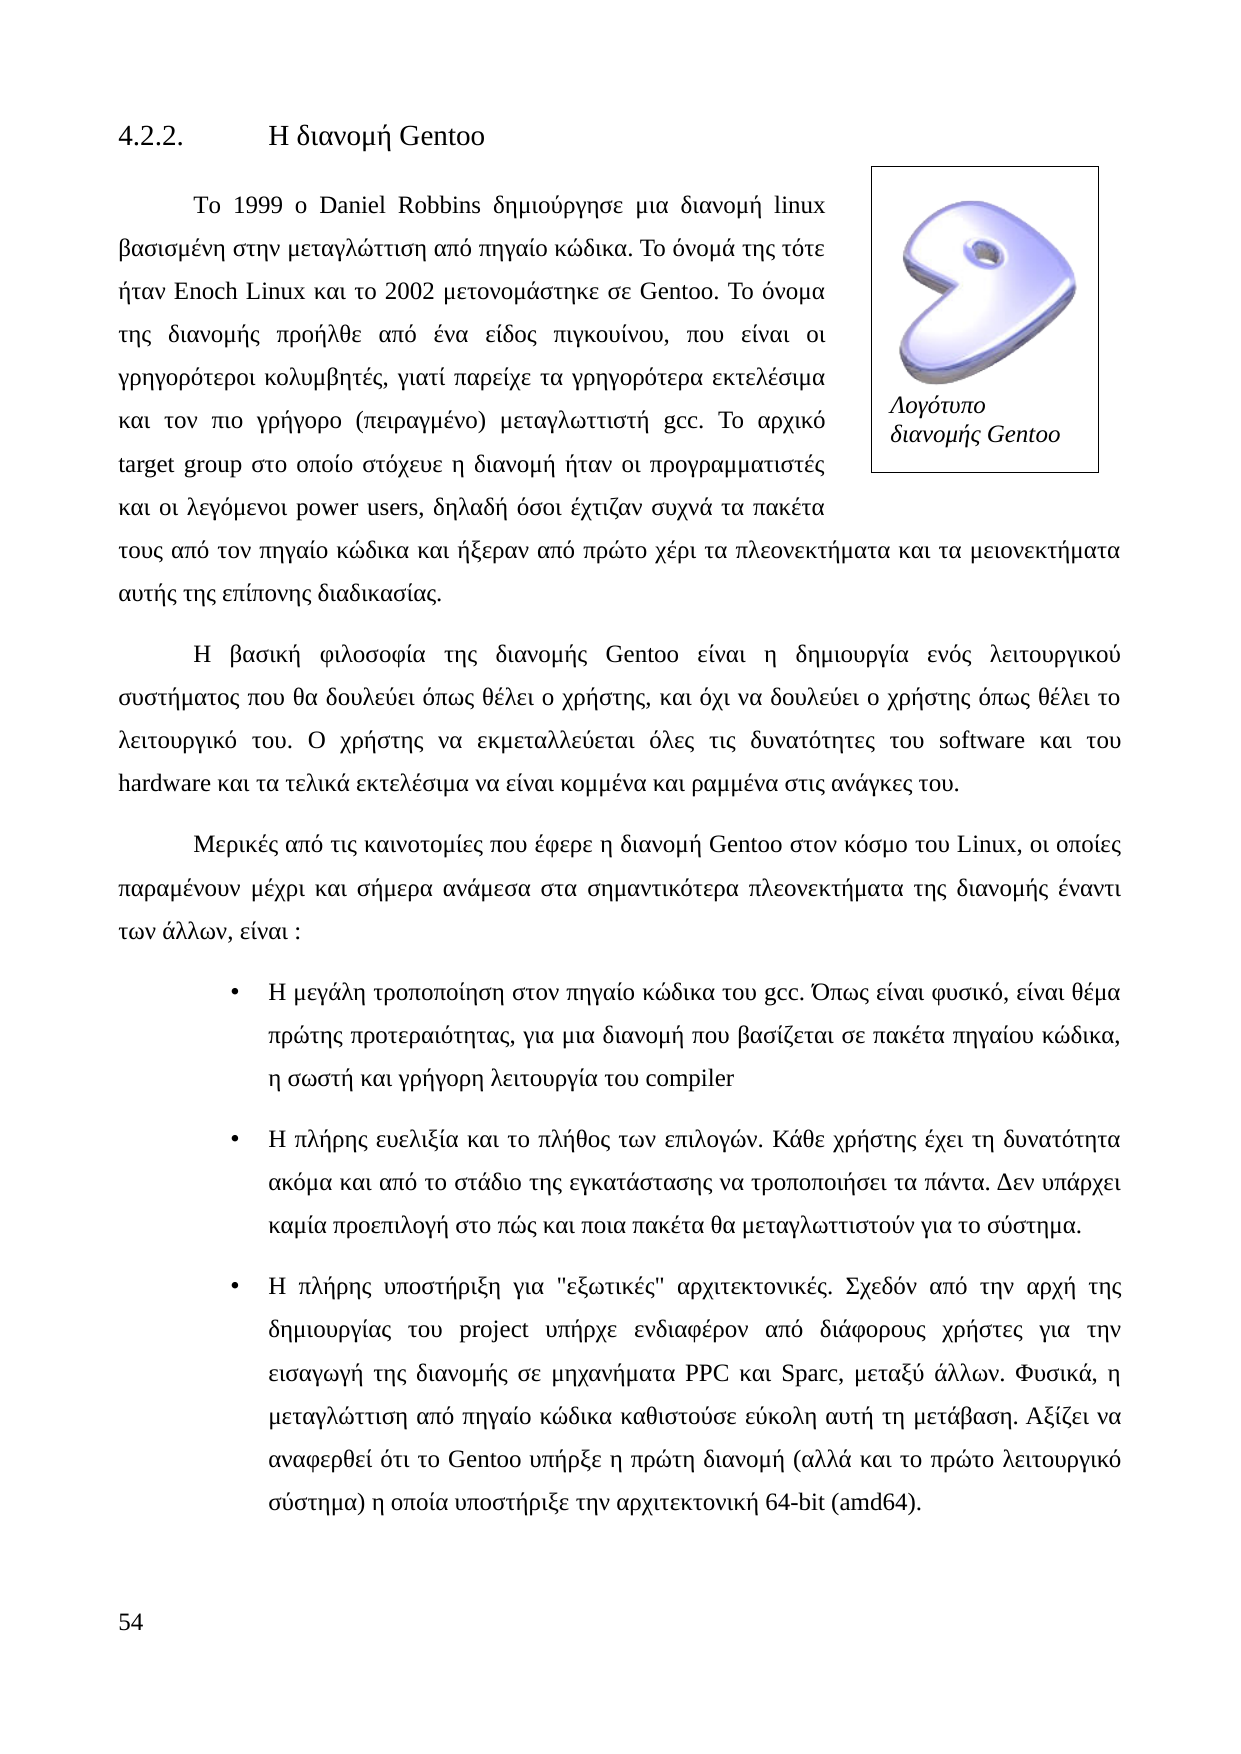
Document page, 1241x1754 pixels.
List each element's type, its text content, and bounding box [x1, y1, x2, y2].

picture [890, 197, 1081, 391]
list Η πλήρης ευελιξία και το πλήθος των επιλογών. Κάθε χρήστης έχει τη δυνατότητα ακόμα και από το στάδιο της εγκατάστασης να τροποποιήσει τα πάντα. Δεν υπάρχει καμία προεπιλογή στο πώς και ποια πακέτα θα μεταγλωττιστούν για το σύστημα. [231, 1124, 1122, 1239]
text Η βασική φιλοσοφία της διανομής Gentoo είναι η δημιουργία ενός λειτουργικού συστήματος που θα δουλεύει όπως θέλει ο χρήστης, και όχι να δουλεύει ο χρήστης όπως θέλει το λειτουργικό του. Ο χρήστης να εκμεταλλεύεται όλες τις δυνατότητες του software και του hardware και τα τελικά εκτελέσιμα να είναι κομμένα και ραμμένα στις ανάγκες του. [118, 639, 1122, 797]
text Μερικές από τις καινοτομίες που έφερε η διανομή Gentoo στον κόσμο του Linux, οι οποίες παραμένουν μέχρι και σήμερα ανάμεσα στα σημαντικότερα πλεονεκτήματα της διανομής έναντι των άλλων, είναι : [118, 829, 1122, 944]
list Η μεγάλη τροποποίηση στον πηγαίο κώδικα του gcc. Όπως είναι φυσικό, είναι θέμα πρώτης προτεραιότητας, για μια διανομή που βασίζεται σε πακέτα πηγαίου κώδικα, η σωστή και γρήγορη λειτουργία του compiler [231, 977, 1122, 1092]
text Τo 1999 o Daniel Robbins δημιούργησε μια διανομή linux βασισμένη στην μεταγλώττιση από πηγαίο κώδικα. Το όνομά της τότε ήταν Enoch Linux και το 2002 μετονομάστηκε σε Gentoo. Το όνομα της διανομής προήλθε από ένα είδος πιγκουίνου, που είναι οι γρηγορότεροι κολυμβητές, γιατί παρείχε τα γρηγορότερα εκτελέσιμα και τον πιο γρήγορο (πειραγμένο) μεταγλωττιστή gcc. Το αρχικό target group στο οποίο στόχευε η διανομή ήταν οι προγραμματιστές και οι λεγόμενοι power users, δηλαδή όσοι έχτιζαν συχνά τα πακέτα τους από τον πηγαίο κώδικα και ήξεραν από πρώτο χέρι τα πλεονεκτήματα και τα μειονεκτήματα αυτής της επίπονης διαδικασίας. [118, 190, 1122, 607]
text Λογότυπο διανομής Gentoo [890, 391, 1080, 448]
list Η πλήρης υποστήριξη για "εξωτικές" αρχιτεκτονικές. Σχεδόν από την αρχή της δημιουργίας του project υπήρχε ενδιαφέρον από διάφορους χρήστες για την εισαγωγή της διανομής σε μηχανήματα PPC και Sparc, μεταξύ άλλων. Φυσικά, η μεταγλώττιση από πηγαίο κώδικα καθιστούσε εύκολη αυτή τη μετάβαση. Αξίζει να αναφερθεί ότι το Gentoo υπήρξε η πρώτη διανομή (αλλά και το πρώτο λειτουργικό σύστημα) η οποία υποστήριξε την αρχιτεκτονική 64-bit (amd64). [231, 1271, 1122, 1516]
text Τo 1999 o Daniel Robbins δημιούργησε μια διανομή linux βασισμένη στην μεταγλώττιση από πηγαίο κώδικα. Το όνομά της τότε ήταν Enoch Linux και το 2002 μετονομάστηκε σε Gentoo. Το όνομα της διανομής προήλθε από ένα είδος πιγκουίνου, που είναι οι γρηγορότεροι κολυμβητές, γιατί παρείχε τα γρηγορότερα εκτελέσιμα και τον πιο γρήγορο (πειραγμένο) μεταγλωττιστή gcc. Το αρχικό target group στο οποίο στόχευε η διανομή ήταν οι προγραμματιστές και οι λεγόμενοι power users, δηλαδή όσοι έχτιζαν συχνά τα πακέτα τους από τον πηγαίο κώδικα και ήξεραν από πρώτο χέρι τα πλεονεκτήματα και τα μειονεκτήματα αυτής της επίπονης διαδικασίας. [872, 167, 1098, 472]
list Η διανομή Gentoo [118, 118, 1122, 152]
